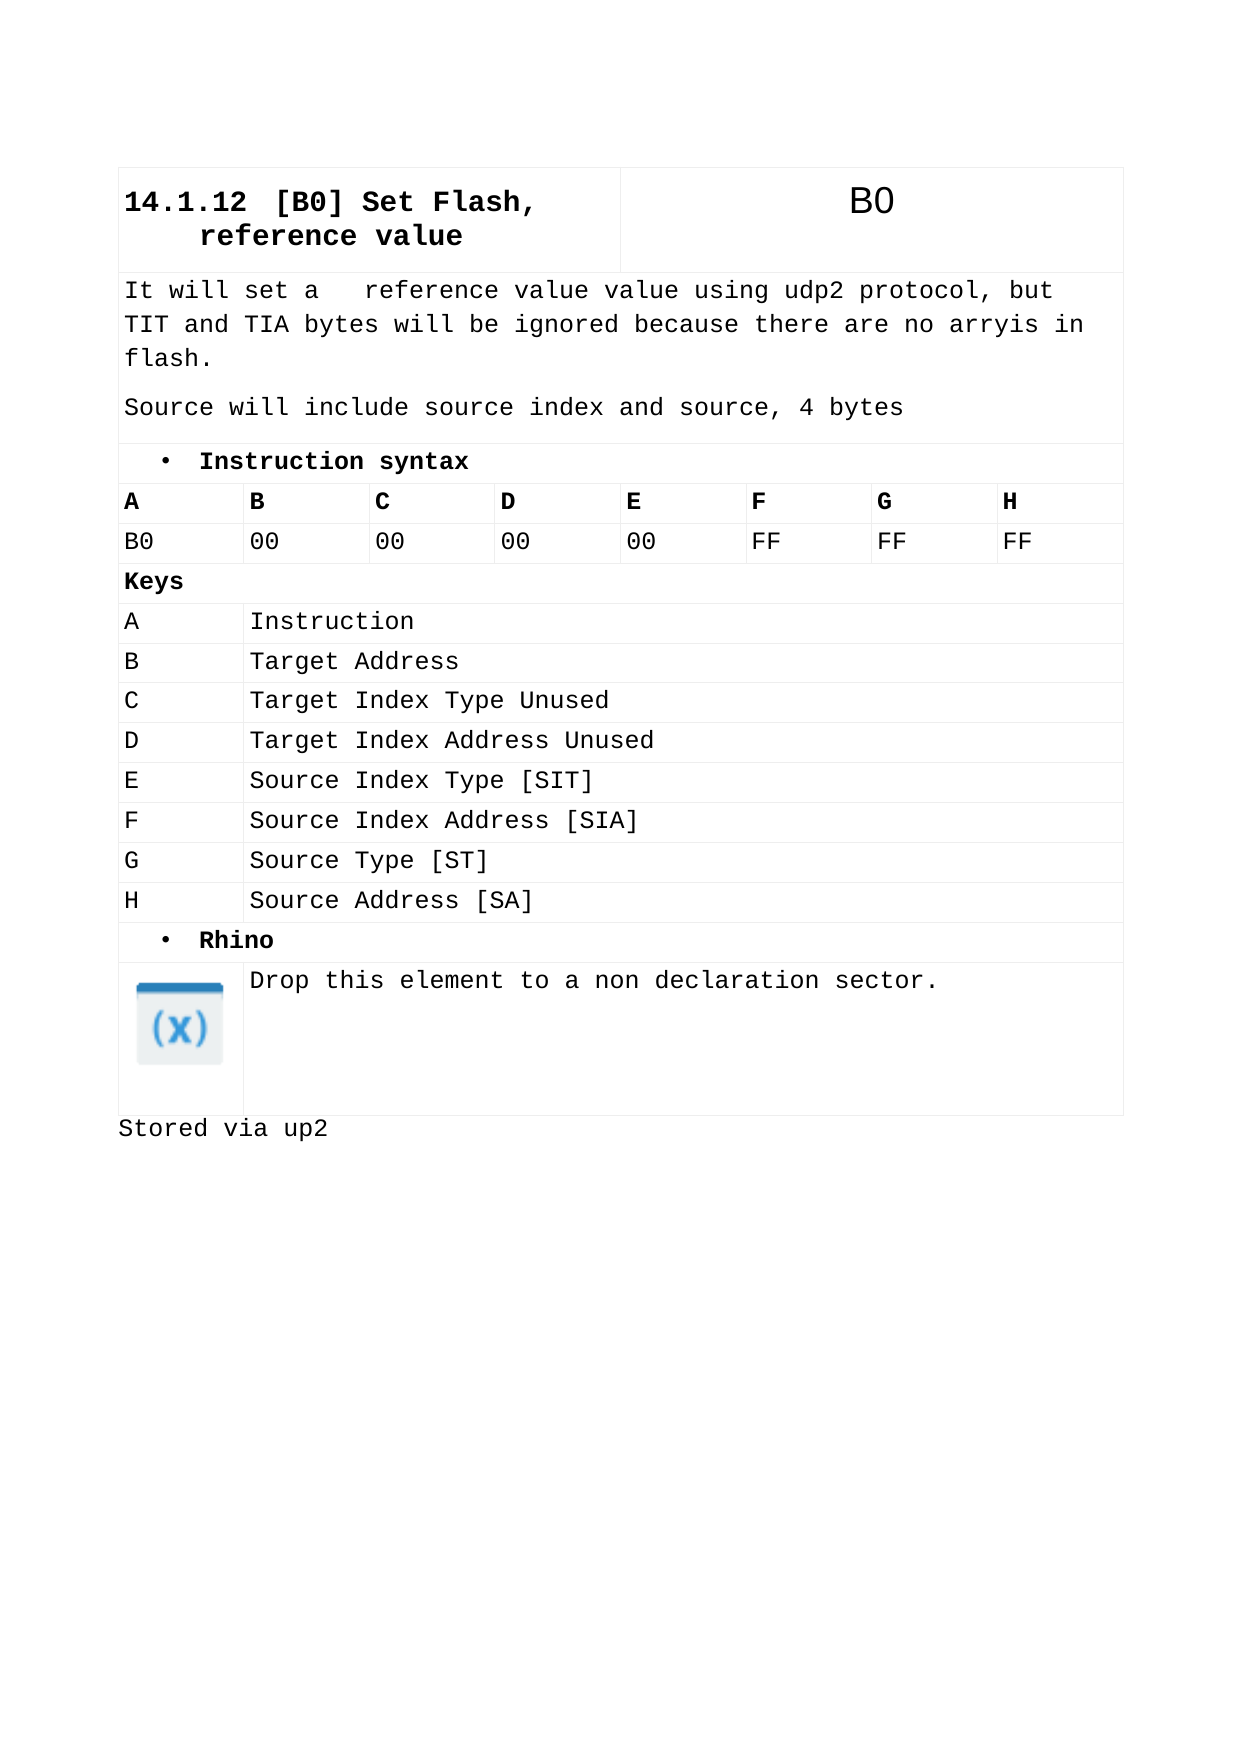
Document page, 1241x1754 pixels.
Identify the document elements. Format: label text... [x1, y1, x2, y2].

table_cell C [370, 484, 494, 523]
table_cell [119, 963, 243, 1115]
table_cell Target Index Address Unused [244, 723, 1123, 762]
table_cell 00 [621, 524, 746, 563]
table_cell B [244, 484, 369, 523]
table_cell 00 [495, 524, 620, 563]
table_cell Source Address [SA] [244, 883, 1123, 922]
picture [123, 967, 238, 1082]
table_cell 00 [370, 524, 494, 563]
table_cell A [119, 484, 243, 523]
table_cell E [621, 484, 746, 523]
table_cell FF [998, 524, 1123, 563]
table_cell B0 [119, 524, 243, 563]
table_cell FF [747, 524, 871, 563]
table_cell 00 [244, 524, 369, 563]
table_cell Source Type [ST] [244, 843, 1123, 882]
table_cell B [119, 644, 243, 682]
table_cell F [747, 484, 871, 523]
table_header B0 [621, 168, 1123, 272]
table_cell C [119, 683, 243, 722]
table_cell It will set a reference value value using udp2 protocol, but TIT and TIA bytes will be ignored because there are no arryis in flash. Source will include source index and source, 4 bytes [119, 273, 1123, 443]
table_cell Target Address [244, 644, 1123, 682]
table_cell E [119, 763, 243, 802]
table_cell D [119, 723, 243, 762]
table_cell H [119, 883, 243, 922]
table_cell Drop this element to a non declaration sector. [244, 963, 1123, 1115]
table_cell Keys [119, 564, 1123, 602]
table_cell Target Index Type Unused [244, 683, 1123, 722]
table_cell F [119, 803, 243, 842]
table_cell Instruction syntax [119, 444, 1123, 483]
table_cell Source Index Address [SIA] [244, 803, 1123, 842]
table_cell H [998, 484, 1123, 523]
text Stored via up2 [118, 1116, 1122, 1144]
table_cell G [119, 843, 243, 882]
table_cell Source Index Type [SIT] [244, 763, 1123, 802]
table_cell G [872, 484, 997, 523]
table_cell FF [872, 524, 997, 563]
table_cell Rhino [119, 923, 1123, 962]
table_header [B0] Set Flash, reference value [119, 168, 620, 272]
table_cell D [495, 484, 620, 523]
table_cell A [119, 604, 243, 642]
table_cell Instruction [244, 604, 1123, 642]
